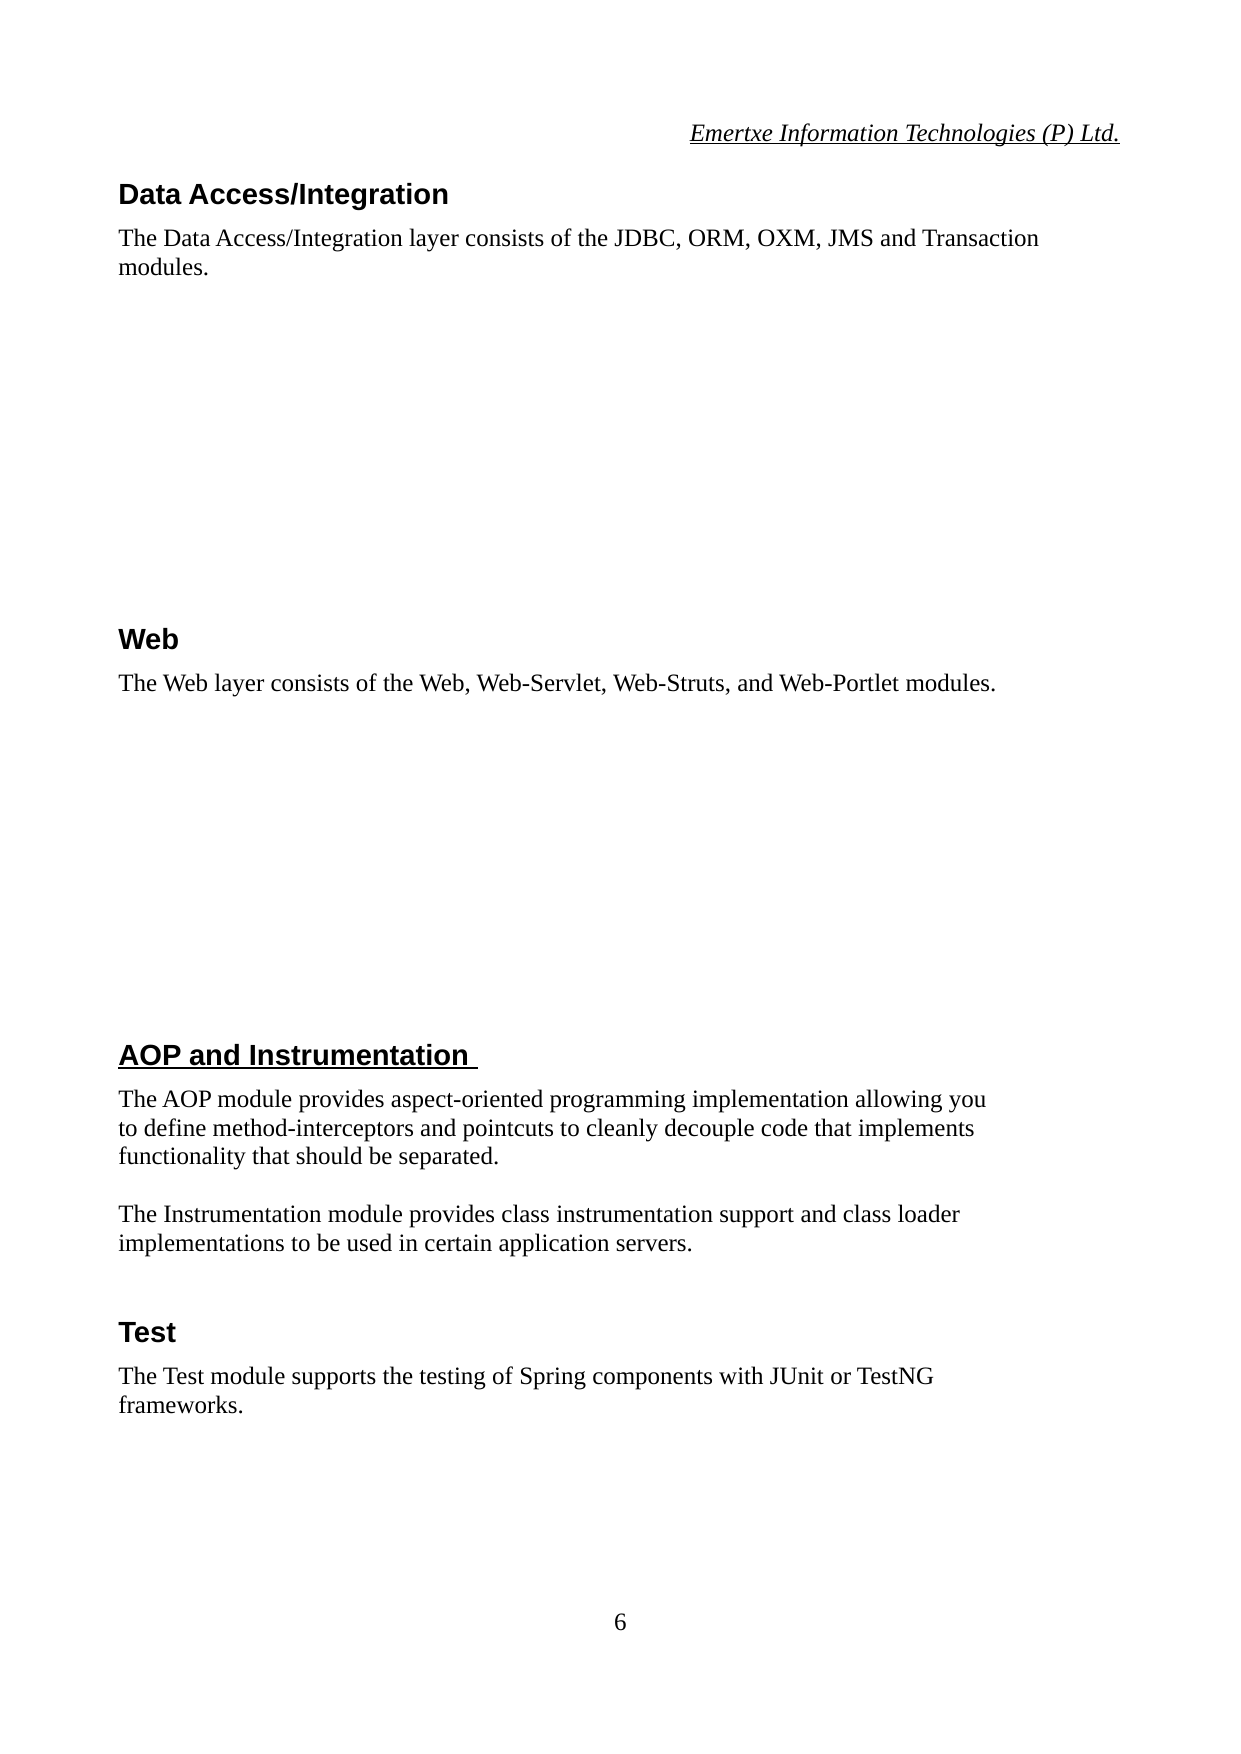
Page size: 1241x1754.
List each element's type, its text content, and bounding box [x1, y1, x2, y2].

text The Instrumentation module provides class instrumentation support and class loader implementations to be used in certain application servers. [118, 1199, 1122, 1256]
text frameworks. [118, 1390, 1122, 1418]
text The Web layer consists of the Web, Web-Servlet, Web-Struts, and Web-Portlet modules. [118, 668, 1122, 697]
subtitle Web [118, 622, 1122, 655]
text to define method-interceptors and pointcuts to cleanly decouple code that implements [118, 1113, 1122, 1141]
text The AOP module provides aspect-oriented programming implementation allowing you [118, 1084, 1122, 1113]
text functionality that should be separated. [118, 1141, 1122, 1170]
text The Data Access/Integration layer consists of the JDBC, ORM, OXM, JMS and Transaction modules. [118, 223, 1122, 281]
subtitle Data Access/Integration [118, 177, 1122, 211]
text The Test module supports the testing of Spring components with JUnit or TestNG [118, 1361, 1122, 1390]
subtitle Test [118, 1315, 1122, 1348]
subtitle AOP and Instrumentation [118, 1038, 1122, 1071]
